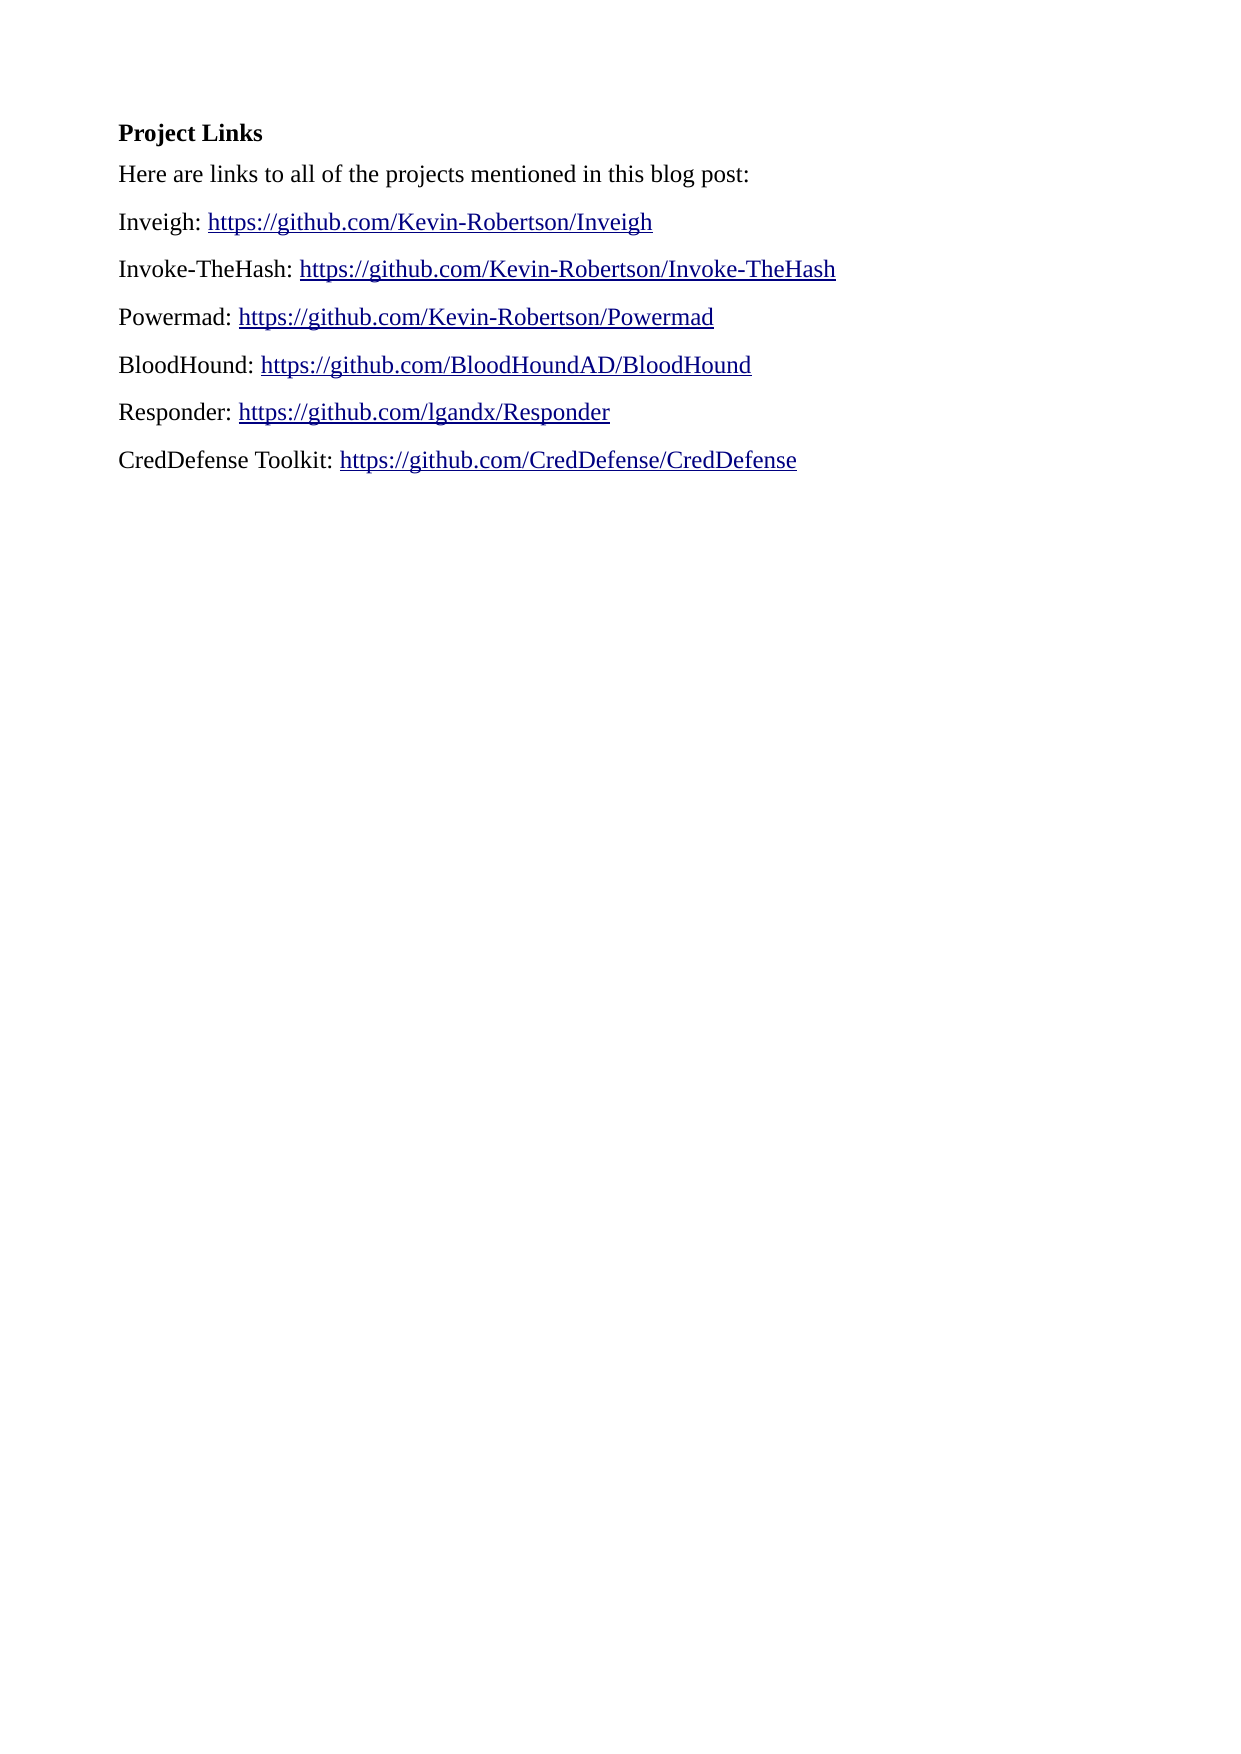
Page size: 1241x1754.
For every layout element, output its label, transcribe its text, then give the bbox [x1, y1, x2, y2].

text Responder: https://github.com/lgandx/Responder [118, 397, 1122, 426]
text Invoke-TheHash: https://github.com/Kevin-Robertson/Invoke-TheHash [118, 254, 1122, 283]
text BloodHound: https://github.com/BloodHoundAD/BloodHound [118, 350, 1122, 378]
text Powermad: https://github.com/Kevin-Robertson/Powermad [118, 302, 1122, 331]
text Here are links to all of the projects mentioned in this blog post: [118, 159, 1122, 188]
subtitle Project Links [118, 118, 1122, 147]
text Inveigh: https://github.com/Kevin-Robertson/Inveigh [118, 207, 1122, 236]
text CredDefense Toolkit: https://github.com/CredDefense/CredDefense [118, 445, 1122, 474]
